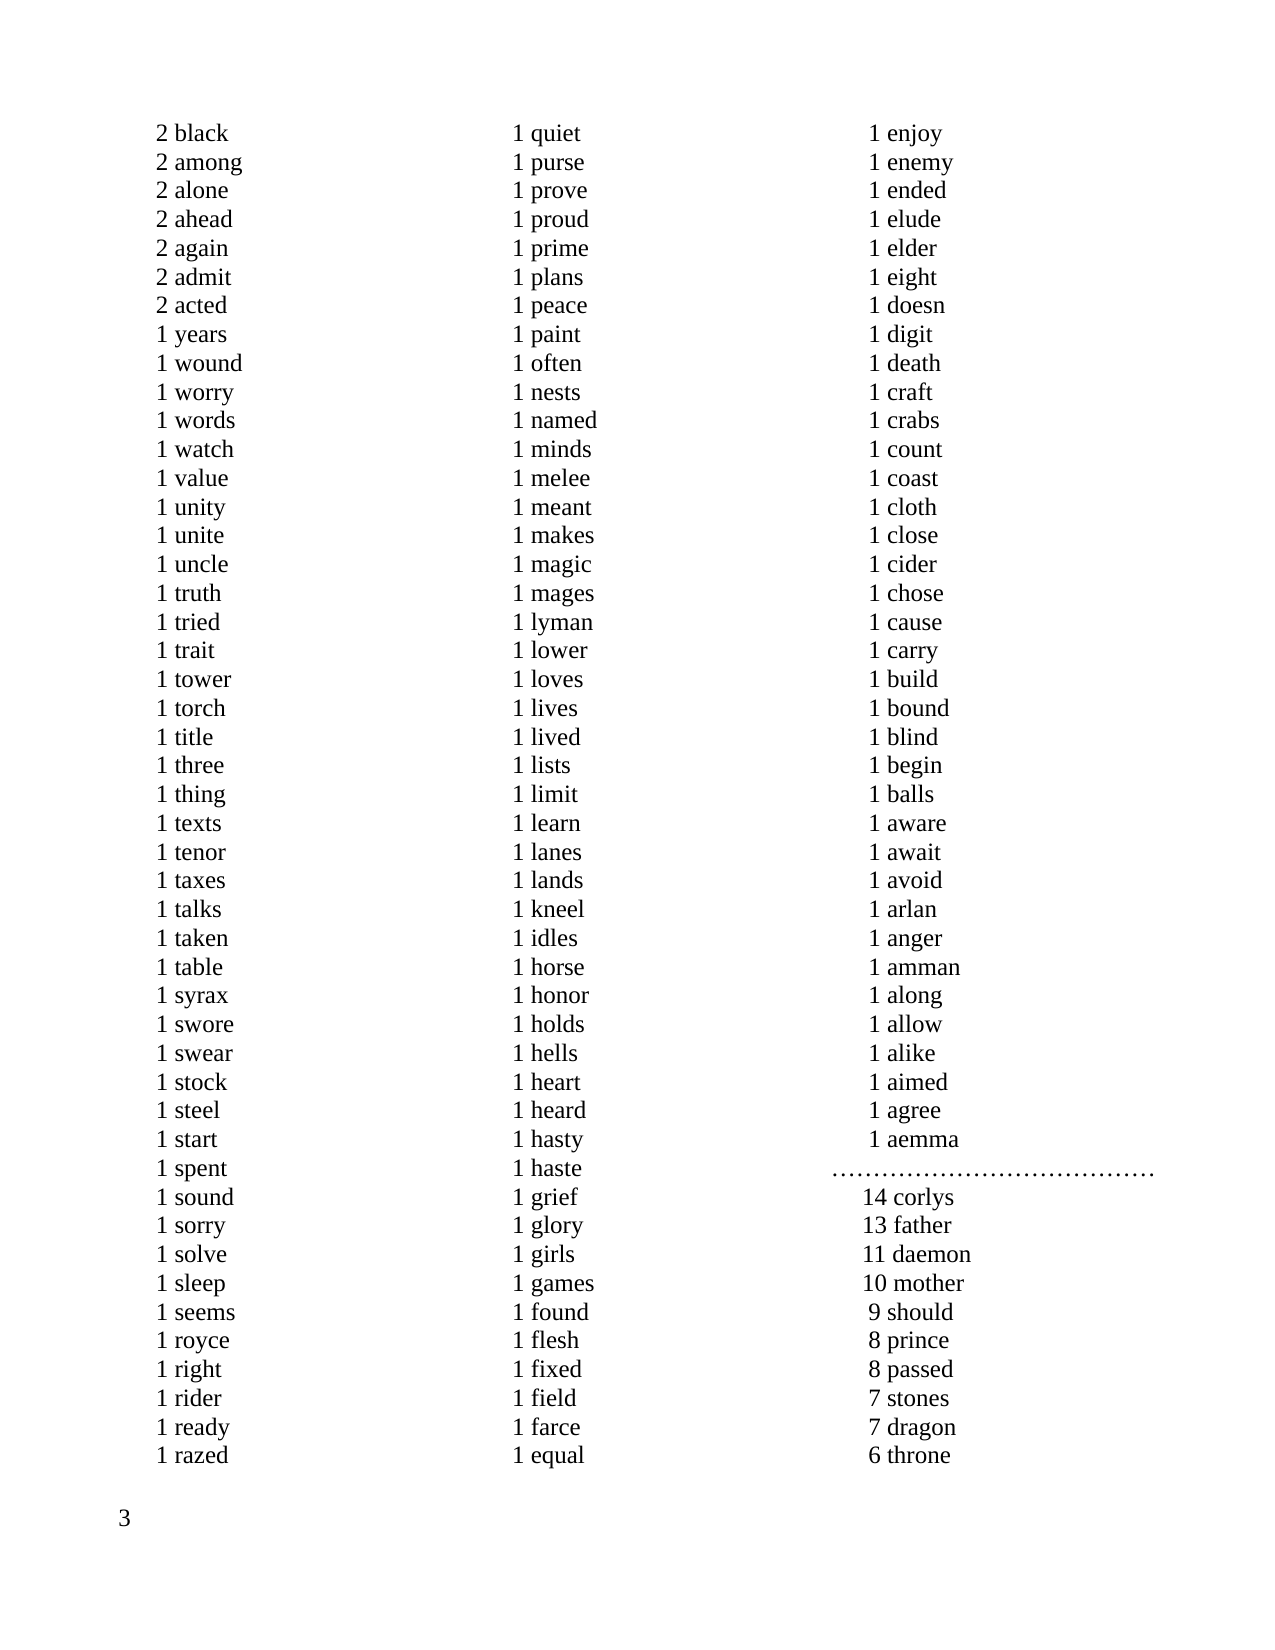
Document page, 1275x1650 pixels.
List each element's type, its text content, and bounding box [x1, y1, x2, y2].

text 1 paint [474, 319, 801, 348]
text 1 three [118, 751, 444, 779]
text 1 flesh [474, 1326, 801, 1354]
text 1 tower [118, 664, 444, 693]
text 1 prove [474, 176, 801, 204]
text 1 farce [474, 1412, 801, 1441]
text 1 craft [831, 377, 1157, 406]
text 1 lands [474, 866, 801, 894]
text 1 nests [474, 377, 801, 406]
text 1 named [474, 406, 801, 434]
text 1 field [474, 1383, 801, 1412]
text 9 should [831, 1297, 1157, 1326]
text 1 mages [474, 578, 801, 607]
text 1 balls [831, 779, 1157, 808]
text 1 enemy [831, 147, 1157, 176]
text 1 digit [831, 319, 1157, 348]
text 1 learn [474, 808, 801, 837]
text 1 aware [831, 808, 1157, 837]
text 1 heard [474, 1096, 801, 1124]
text 8 prince [831, 1326, 1157, 1354]
text 1 lives [474, 693, 801, 722]
text 1 spent [118, 1153, 444, 1182]
text 1 holds [474, 1009, 801, 1038]
text 1 elder [831, 233, 1157, 262]
text 1 tried [118, 607, 444, 636]
text 6 throne [831, 1441, 1157, 1469]
text 1 coast [831, 463, 1157, 492]
text 1 wound [118, 348, 444, 377]
text 1 kneel [474, 894, 801, 923]
text 2 alone [118, 176, 444, 204]
text 1 cloth [831, 492, 1157, 521]
text 1 title [118, 722, 444, 751]
text 1 chose [831, 578, 1157, 607]
text 1 trait [118, 636, 444, 664]
text 1 start [118, 1124, 444, 1153]
text 1 arlan [831, 894, 1157, 923]
text 1 truth [118, 578, 444, 607]
text 1 right [118, 1354, 444, 1383]
text 1 steel [118, 1096, 444, 1124]
text 1 unity [118, 492, 444, 521]
text 1 crabs [831, 406, 1157, 434]
text 8 passed [831, 1354, 1157, 1383]
text 1 taken [118, 923, 444, 952]
text 1 texts [118, 808, 444, 837]
text 1 alike [831, 1038, 1157, 1067]
text 1 along [831, 981, 1157, 1009]
text 1 plans [474, 262, 801, 291]
text 10 mother [831, 1268, 1157, 1297]
text 1 avoid [831, 866, 1157, 894]
text 1 fixed [474, 1354, 801, 1383]
text 1 razed [118, 1441, 444, 1469]
text 1 hells [474, 1038, 801, 1067]
text 1 value [118, 463, 444, 492]
text 1 worry [118, 377, 444, 406]
text 1 allow [831, 1009, 1157, 1038]
text 1 loves [474, 664, 801, 693]
text 11 daemon [831, 1239, 1157, 1268]
text 1 years [118, 319, 444, 348]
text 2 acted [118, 291, 444, 319]
text 1 swear [118, 1038, 444, 1067]
text 1 girls [474, 1239, 801, 1268]
text 1 idles [474, 923, 801, 952]
text 1 purse [474, 147, 801, 176]
text 2 among [118, 147, 444, 176]
text 1 taxes [118, 866, 444, 894]
text 1 words [118, 406, 444, 434]
text 1 heart [474, 1067, 801, 1096]
text 1 table [118, 952, 444, 981]
text 1 elude [831, 204, 1157, 233]
text 1 limit [474, 779, 801, 808]
text 1 sleep [118, 1268, 444, 1297]
text 1 bound [831, 693, 1157, 722]
text 1 enjoy [831, 118, 1157, 147]
text 1 tenor [118, 837, 444, 866]
text 1 honor [474, 981, 801, 1009]
text 1 grief [474, 1182, 801, 1211]
text 1 sorry [118, 1211, 444, 1239]
text 1 prime [474, 233, 801, 262]
text 1 makes [474, 521, 801, 549]
text 1 cause [831, 607, 1157, 636]
text 1 eight [831, 262, 1157, 291]
text 1 magic [474, 549, 801, 578]
text 1 watch [118, 434, 444, 463]
text 1 sound [118, 1182, 444, 1211]
text 1 glory [474, 1211, 801, 1239]
text 1 cider [831, 549, 1157, 578]
text 1 count [831, 434, 1157, 463]
text 1 stock [118, 1067, 444, 1096]
text 1 meant [474, 492, 801, 521]
text 13 father [831, 1211, 1157, 1239]
text 1 build [831, 664, 1157, 693]
text 2 black [118, 118, 444, 147]
text 1 torch [118, 693, 444, 722]
text 1 solve [118, 1239, 444, 1268]
text 1 proud [474, 204, 801, 233]
text 1 ready [118, 1412, 444, 1441]
text 1 close [831, 521, 1157, 549]
text 1 lists [474, 751, 801, 779]
text 1 found [474, 1297, 801, 1326]
text 1 ended [831, 176, 1157, 204]
text 1 often [474, 348, 801, 377]
text 1 lower [474, 636, 801, 664]
text 1 quiet [474, 118, 801, 147]
text 1 lived [474, 722, 801, 751]
text 7 dragon [831, 1412, 1157, 1441]
text 1 games [474, 1268, 801, 1297]
text 1 peace [474, 291, 801, 319]
text 1 aimed [831, 1067, 1157, 1096]
text 1 blind [831, 722, 1157, 751]
text 1 melee [474, 463, 801, 492]
text 1 haste [474, 1153, 801, 1182]
text 1 begin [831, 751, 1157, 779]
text ………………………………… [831, 1153, 1157, 1182]
text 1 talks [118, 894, 444, 923]
text 1 anger [831, 923, 1157, 952]
text 1 lanes [474, 837, 801, 866]
text 1 await [831, 837, 1157, 866]
text 1 aemma [831, 1124, 1157, 1153]
text 1 royce [118, 1326, 444, 1354]
text 1 rider [118, 1383, 444, 1412]
text 1 agree [831, 1096, 1157, 1124]
text 1 unite [118, 521, 444, 549]
text 1 death [831, 348, 1157, 377]
text 1 equal [474, 1441, 801, 1469]
text 7 stones [831, 1383, 1157, 1412]
text 1 syrax [118, 981, 444, 1009]
text 2 again [118, 233, 444, 262]
text 1 seems [118, 1297, 444, 1326]
text 1 swore [118, 1009, 444, 1038]
text 2 ahead [118, 204, 444, 233]
text 1 hasty [474, 1124, 801, 1153]
text 1 doesn [831, 291, 1157, 319]
text 1 minds [474, 434, 801, 463]
text 1 thing [118, 779, 444, 808]
text 14 corlys [831, 1182, 1157, 1211]
text 1 uncle [118, 549, 444, 578]
text 1 amman [831, 952, 1157, 981]
text 1 lyman [474, 607, 801, 636]
text 1 horse [474, 952, 801, 981]
text 2 admit [118, 262, 444, 291]
text 1 carry [831, 636, 1157, 664]
